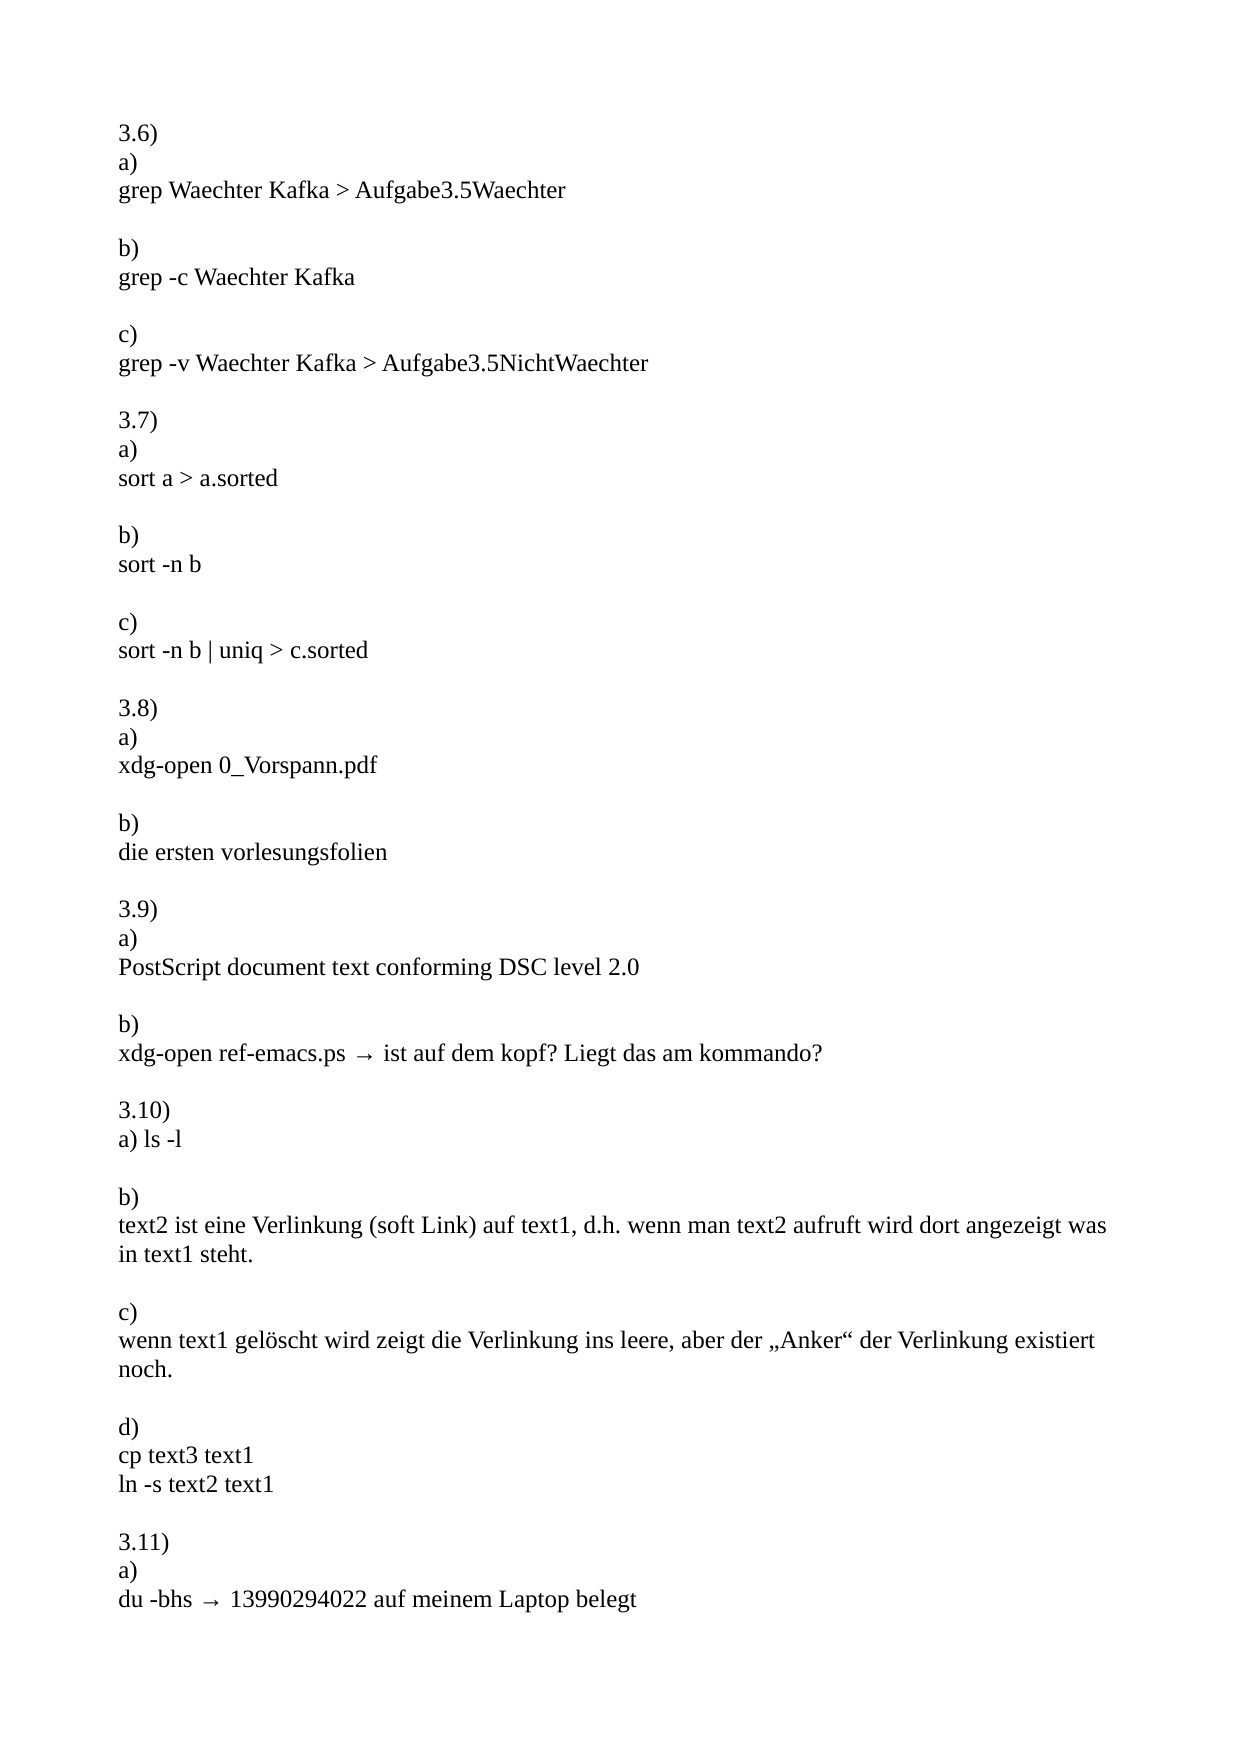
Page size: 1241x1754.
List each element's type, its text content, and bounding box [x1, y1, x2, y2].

text grep -c Waechter Kafka [118, 262, 1122, 291]
text a) ls -l [118, 1124, 1122, 1153]
text PostScript document text conforming DSC level 2.0 [118, 952, 1122, 981]
text sort a > a.sorted [118, 463, 1122, 492]
text wenn text1 gelöscht wird zeigt die Verlinkung ins leere, aber der „Anker“ der Verlinkung existiert noch. [118, 1326, 1122, 1383]
text c) [118, 607, 1122, 636]
text grep -v Waechter Kafka > Aufgabe3.5NichtWaechter [118, 348, 1122, 377]
text text2 ist eine Verlinkung (soft Link) auf text1, d.h. wenn man text2 aufruft wird dort angezeigt was in text1 steht. [118, 1211, 1122, 1268]
text ln -s text2 text1 [118, 1469, 1122, 1498]
text 3.11) [118, 1527, 1122, 1556]
text 3.7) [118, 406, 1122, 434]
text a) [118, 923, 1122, 952]
text du -bhs → 13990294022 auf meinem Laptop belegt [118, 1584, 1122, 1613]
text a) [118, 722, 1122, 751]
text sort -n b | uniq > c.sorted [118, 636, 1122, 664]
text die ersten vorlesungsfolien [118, 837, 1122, 866]
text xdg-open ref-emacs.ps → ist auf dem kopf? Liegt das am kommando? [118, 1038, 1122, 1067]
text b) [118, 1009, 1122, 1038]
text 3.8) [118, 693, 1122, 722]
text b) [118, 233, 1122, 262]
text xdg-open 0_Vorspann.pdf [118, 751, 1122, 779]
text sort -n b [118, 549, 1122, 578]
text c) [118, 319, 1122, 348]
text b) [118, 808, 1122, 837]
text 3.6) [118, 118, 1122, 147]
text 3.10) [118, 1096, 1122, 1124]
text grep Waechter Kafka > Aufgabe3.5Waechter [118, 176, 1122, 204]
text a) [118, 1556, 1122, 1584]
text 3.9) [118, 894, 1122, 923]
text d) [118, 1412, 1122, 1441]
text cp text3 text1 [118, 1441, 1122, 1469]
text a) [118, 147, 1122, 176]
text b) [118, 521, 1122, 549]
text b) [118, 1182, 1122, 1211]
text c) [118, 1297, 1122, 1326]
text a) [118, 434, 1122, 463]
